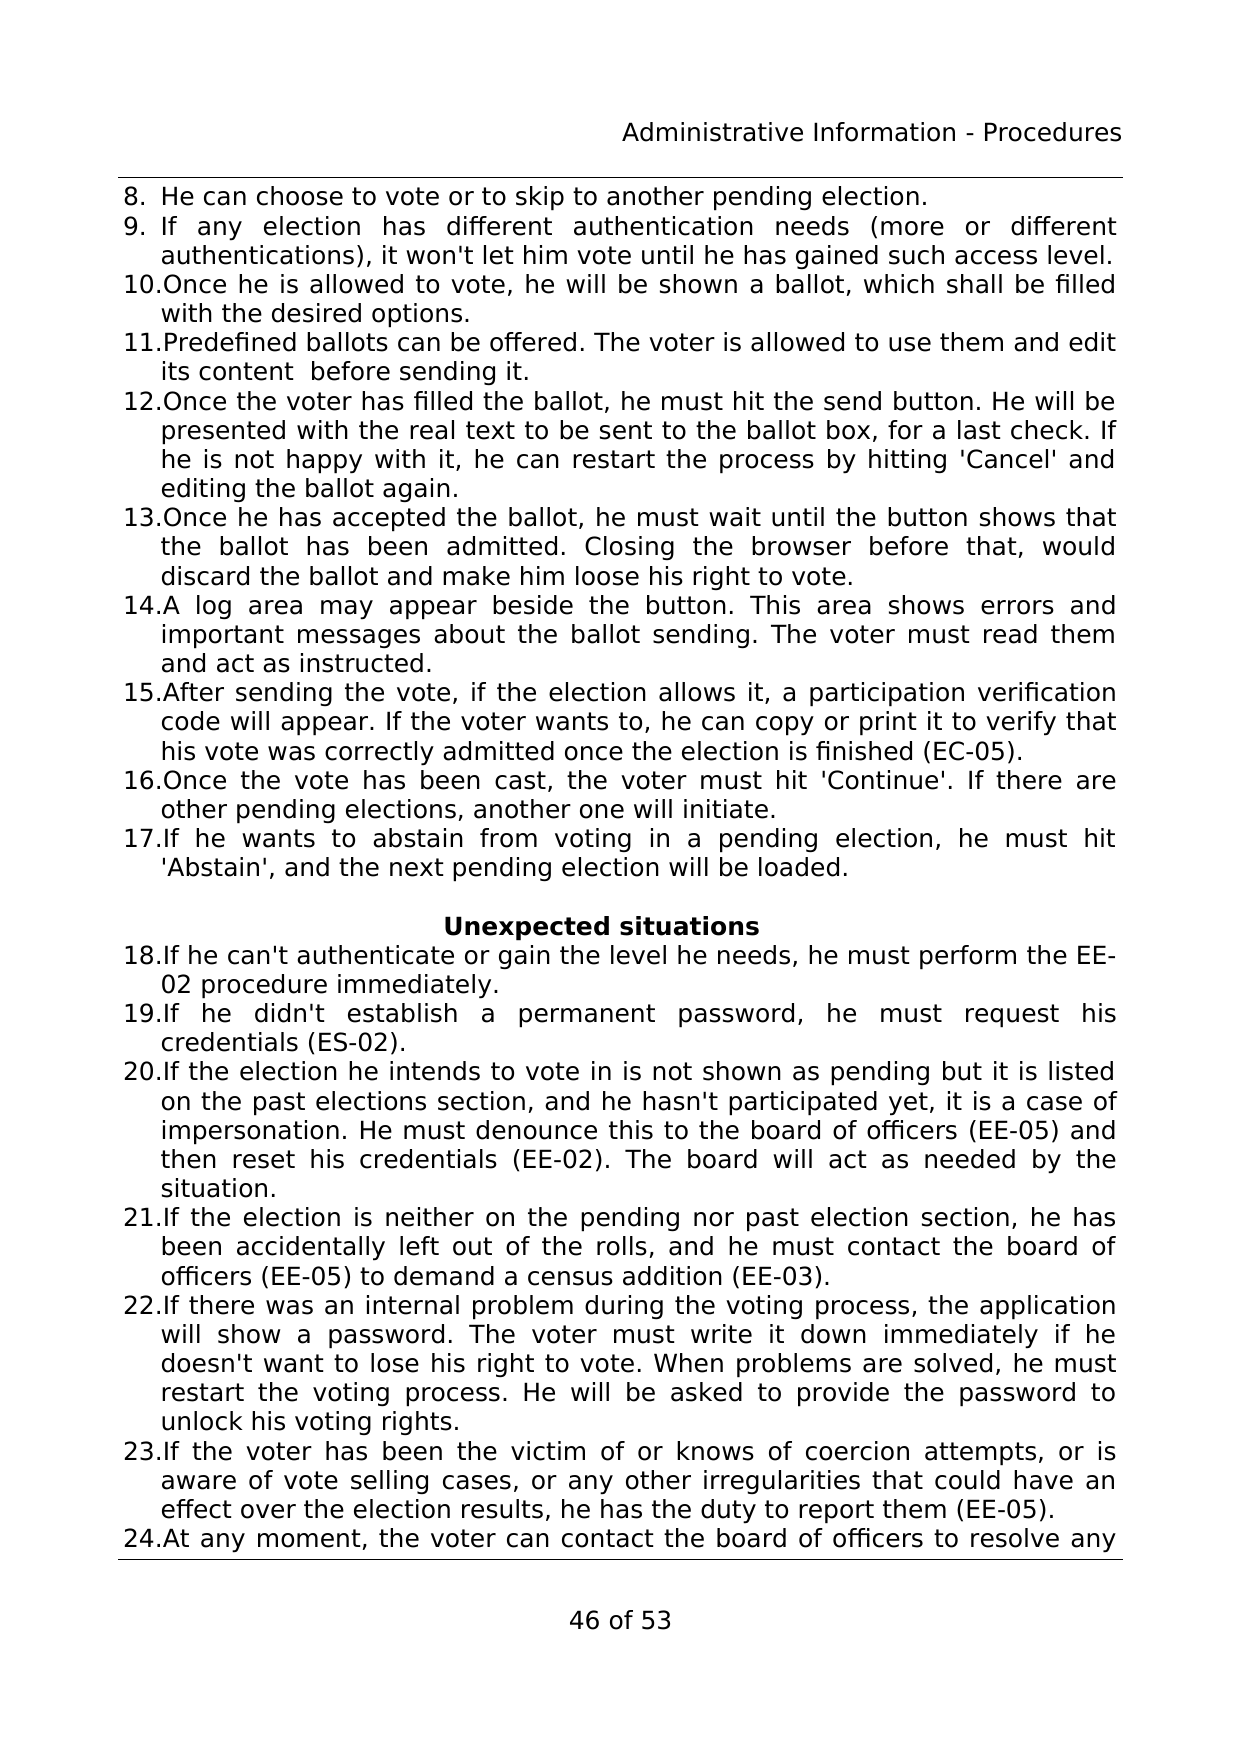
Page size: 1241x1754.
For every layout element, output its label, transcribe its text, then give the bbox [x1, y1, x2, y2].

table_cell The voter connects to the voting system. If he is following a link from an e-mail, he must check this URL to avoid phishing (see section 'Checking URLs' at page 16). If he is redirected to a default login method, he should use it. Before typing any private information, he must check the URL to determine if it is safe enough. If by any chance he doesn't want to, he can access again the voting system and he will be directed to the login selection page. He will log into the system using any method available. Again, he must check the URL to determine its security (although irresponsible, the server could be working without SSL). On the pending elections section, a pending election will initiate. If any number of elections are mutually exclusive, he will be prompted to select which one he wants to participate in. This decision is indefeasible. He can choose to vote or to skip to another pending election. If any election has different authentication needs (more or different authentications), it won't let him vote until he has gained such access level. Once he is allowed to vote, he will be shown a ballot, which shall be filled with the desired options. Predefined ballots can be offered. The voter is allowed to use them and edit its content before sending it. Once the voter has filled the ballot, he must hit the send button. He will be presented with the real text to be sent to the ballot box, for a last check. If he is not happy with it, he can restart the process by hitting 'Cancel' and editing the ballot again. Once he has accepted the ballot, he must wait until the button shows that the ballot has been admitted. Closing the browser before that, would discard the ballot and make him loose his right to vote. A log area may appear beside the button. This area shows errors and important messages about the ballot sending. The voter must read them and act as instructed. After sending the vote, if the election allows it, a participation verification code will appear. If the voter wants to, he can copy or print it to verify that his vote was correctly admitted once the election is finished (EC-05). Once the vote has been cast, the voter must hit 'Continue'. If there are other pending elections, another one will initiate. If he wants to abstain from voting in a pending election, he must hit 'Abstain', and the next pending election will be loaded. Unexpected situations If he can't authenticate or gain the level he needs, he must perform the EE-02 procedure immediately. If he didn't establish a permanent password, he must request his credentials (ES-02). If the election he intends to vote in is not shown as pending but it is listed on the past elections section, and he hasn't participated yet, it is a case of impersonation. He must denounce this to the board of officers (EE-05) and then reset his credentials (EE-02). The board will act as needed by the situation. If the election is neither on the pending nor past election section, he has been accidentally left out of the rolls, and he must contact the board of officers (EE-05) to demand a census addition (EE-03). If there was an internal problem during the voting process, the application will show a password. The voter must write it down immediately if he doesn't want to lose his right to vote. When problems are solved, he must restart the voting process. He will be asked to provide the password to unlock his voting rights. If the voter has been the victim of or knows of coercion attempts, or is aware of vote selling cases, or any other irregularities that could have an effect over the election results, he has the duty to report them (EE-05). At any moment, the voter can contact the board of officers to resolve any doubts or questions he may have (EE-05). [118, 178, 1122, 1559]
